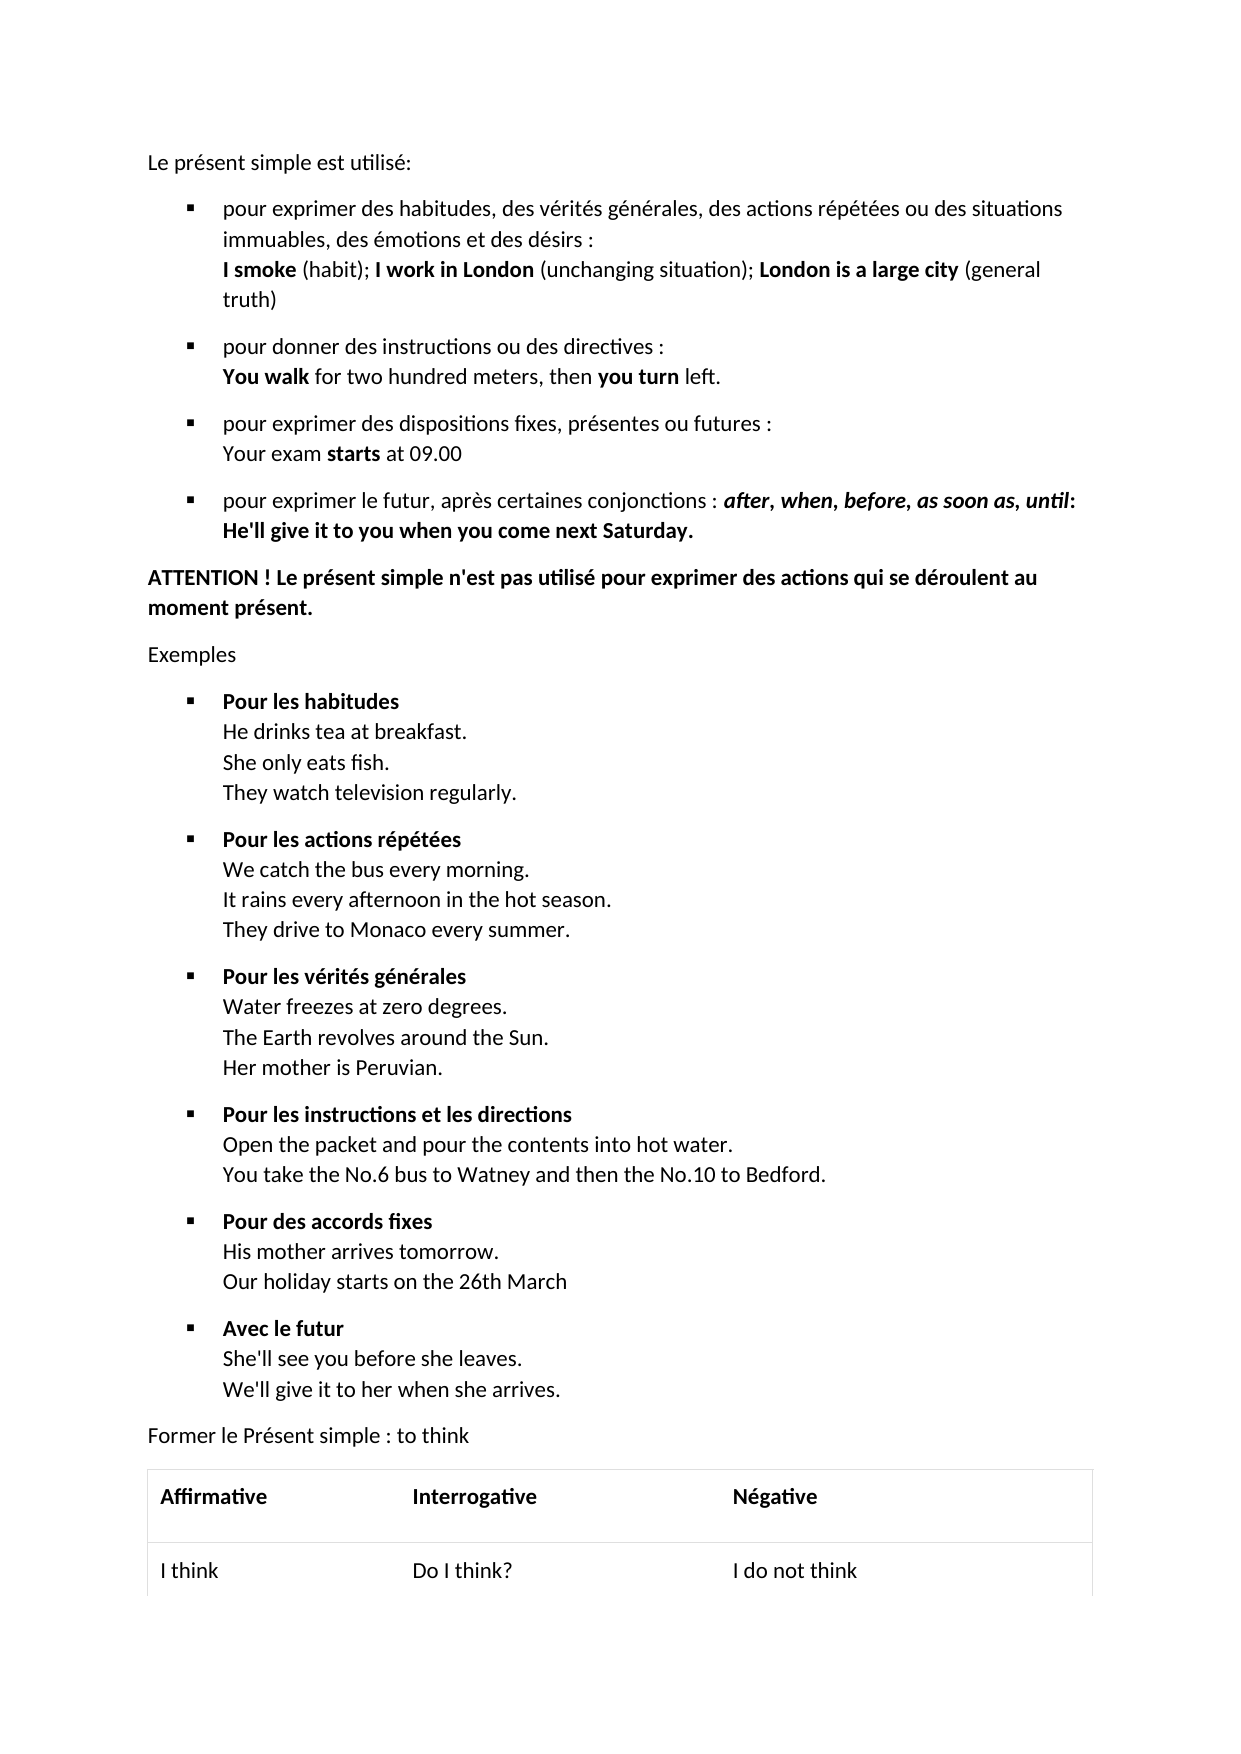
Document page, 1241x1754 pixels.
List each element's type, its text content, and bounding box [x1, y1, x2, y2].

list Pour les vérités générales Water freezes at zero degrees. The Earth revolves around the Sun. Her mother is Peruvian. [185, 962, 1093, 1081]
table_header Affirmative [148, 1470, 400, 1542]
text Exemples [148, 640, 1093, 668]
list Avec le futur She'll see you before she leaves. We'll give it to her when she arrives. [185, 1314, 1093, 1403]
list pour donner des instructions ou des directives : You walk for two hundred meters, then you turn left. [185, 332, 1093, 390]
list Pour les actions répétées We catch the bus every morning. It rains every afternoon in the hot season. They drive to Monaco every summer. [185, 825, 1093, 943]
list pour exprimer des dispositions fixes, présentes ou futures : Your exam starts at 09.00 [185, 409, 1093, 467]
text ATTENTION ! Le présent simple n'est pas utilisé pour exprimer des actions qui se déroulent au moment présent. [148, 563, 1093, 621]
text Le présent simple est utilisé: [148, 148, 1093, 176]
list Pour des accords fixes His mother arrives tomorrow. Our holiday starts on the 26th March [185, 1207, 1093, 1295]
table_cell Do I think? [400, 1543, 720, 1596]
list pour exprimer des habitudes, des vérités générales, des actions répétées ou des situations immuables, des émotions et des désirs : I smoke (habit); I work in London (unchanging situation); London is a large city (general truth) [185, 194, 1093, 313]
list Pour les instructions et les directions Open the packet and pour the contents into hot water. You take the No.6 bus to Watney and then the No.10 to Bedford. [185, 1100, 1093, 1188]
table_header Négative [720, 1470, 1092, 1542]
table_cell I think [148, 1543, 400, 1596]
list pour exprimer le futur, après certaines conjonctions : after, when, before, as soon as, until: He'll give it to you when you come next Saturday. [185, 486, 1093, 544]
list Pour les habitudes He drinks tea at breakfast. She only eats fish. They watch television regularly. [185, 687, 1093, 806]
table_cell I do not think [720, 1543, 1092, 1596]
text Former le Présent simple : to think [148, 1422, 1093, 1449]
table_header Interrogative [400, 1470, 720, 1542]
